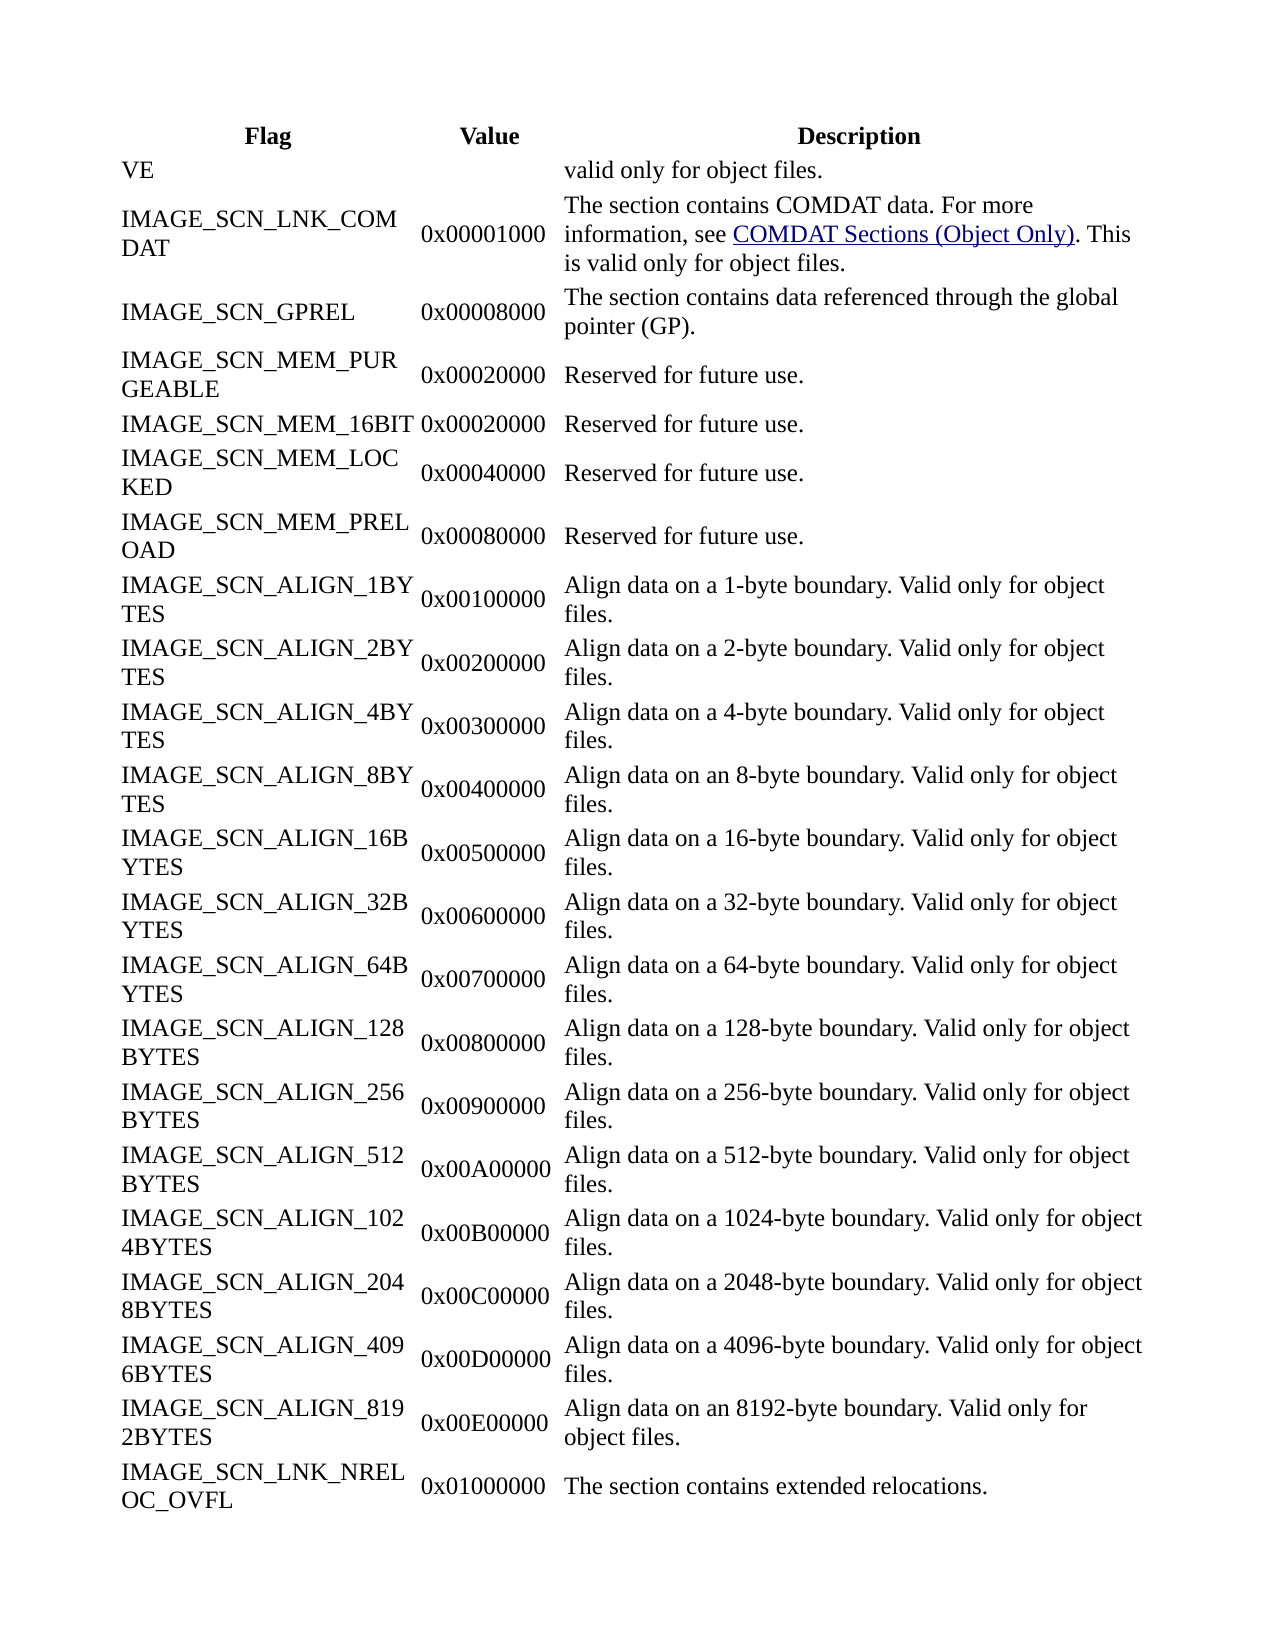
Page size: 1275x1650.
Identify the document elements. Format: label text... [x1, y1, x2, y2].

table_cell IMAGE_SCN_ALIGN_8BYTES [118, 757, 418, 821]
table_cell 0x01000000 [418, 1454, 561, 1517]
table_cell Align data on a 128-byte boundary. Valid only for object files. [561, 1011, 1157, 1074]
table_cell Align data on a 256-byte boundary. Valid only for object files. [561, 1074, 1157, 1137]
table_header Description [561, 118, 1157, 153]
table_cell Align data on a 1-byte boundary. Valid only for object files. [561, 567, 1157, 631]
table_cell 0x00C00000 [418, 1264, 561, 1327]
table_cell IMAGE_SCN_ALIGN_4BYTES [118, 694, 418, 757]
table_cell 0x00020000 [418, 343, 561, 406]
table_cell IMAGE_SCN_LNK_NRELOC_OVFL [118, 1454, 418, 1517]
table_cell 0x00001000 [418, 187, 561, 279]
table_cell 0x00800000 [418, 1011, 561, 1074]
table_cell 0x00700000 [418, 947, 561, 1011]
table_cell IMAGE_SCN_GPREL [118, 279, 418, 343]
table_cell The section contains data referenced through the global pointer (GP). [561, 279, 1157, 343]
table_cell 0x00500000 [418, 821, 561, 884]
table_cell Align data on a 1024-byte boundary. Valid only for object files. [561, 1201, 1157, 1264]
table_cell Align data on a 512-byte boundary. Valid only for object files. [561, 1137, 1157, 1201]
table_cell IMAGE_SCN_ALIGN_1024BYTES [118, 1201, 418, 1264]
table_cell 0x00900000 [418, 1074, 561, 1137]
table_cell IMAGE_SCN_ALIGN_32BYTES [118, 884, 418, 947]
table_cell The section contains extended relocations. [561, 1454, 1157, 1517]
table_cell IMAGE_SCN_MEM_PURGEABLE [118, 343, 418, 406]
table_cell valid only for object files. [561, 153, 1157, 187]
table_cell [418, 153, 561, 187]
table_header Value [418, 118, 561, 153]
table_cell IMAGE_SCN_MEM_LOCKED [118, 441, 418, 504]
table_cell IMAGE_SCN_ALIGN_16BYTES [118, 821, 418, 884]
table_cell IMAGE_SCN_MEM_16BIT [118, 406, 418, 441]
table_cell 0x00A00000 [418, 1137, 561, 1201]
table_cell IMAGE_SCN_ALIGN_1BYTES [118, 567, 418, 631]
table_cell 0x00100000 [418, 567, 561, 631]
table_cell 0x00020000 [418, 406, 561, 441]
table_cell Align data on a 32-byte boundary. Valid only for object files. [561, 884, 1157, 947]
table_cell 0x00300000 [418, 694, 561, 757]
table_cell 0x00200000 [418, 631, 561, 694]
table_cell Align data on an 8192-byte boundary. Valid only for object files. [561, 1391, 1157, 1454]
table_cell IMAGE_SCN_MEM_PRELOAD [118, 504, 418, 567]
table_cell Align data on a 4096-byte boundary. Valid only for object files. [561, 1327, 1157, 1391]
table_cell IMAGE_SCN_ALIGN_8192BYTES [118, 1391, 418, 1454]
table_cell IMAGE_SCN_LNK_COMDAT [118, 187, 418, 279]
table_cell Align data on a 16-byte boundary. Valid only for object files. [561, 821, 1157, 884]
table_cell IMAGE_SCN_ALIGN_512BYTES [118, 1137, 418, 1201]
table_cell Reserved for future use. [561, 406, 1157, 441]
table_cell IMAGE_SCN_ALIGN_2BYTES [118, 631, 418, 694]
table_cell Align data on an 8-byte boundary. Valid only for object files. [561, 757, 1157, 821]
table_cell Align data on a 4-byte boundary. Valid only for object files. [561, 694, 1157, 757]
table_header Flag [118, 118, 418, 153]
table_cell 0x00080000 [418, 504, 561, 567]
table_cell IMAGE_SCN_ALIGN_64BYTES [118, 947, 418, 1011]
table_cell 0x00400000 [418, 757, 561, 821]
table_cell IMAGE_SCN_ALIGN_128BYTES [118, 1011, 418, 1074]
table_cell VE [118, 153, 418, 187]
table_cell Reserved for future use. [561, 441, 1157, 504]
table_cell 0x00E00000 [418, 1391, 561, 1454]
table_cell IMAGE_SCN_ALIGN_256BYTES [118, 1074, 418, 1137]
table_cell 0x00008000 [418, 279, 561, 343]
table_cell Align data on a 64-byte boundary. Valid only for object files. [561, 947, 1157, 1011]
table_cell The section contains COMDAT data. For more information, see COMDAT Sections (Object Only). This is valid only for object files. [561, 187, 1157, 279]
table_cell Align data on a 2048-byte boundary. Valid only for object files. [561, 1264, 1157, 1327]
table_cell 0x00D00000 [418, 1327, 561, 1391]
table_cell 0x00600000 [418, 884, 561, 947]
table_cell 0x00040000 [418, 441, 561, 504]
table_cell Align data on a 2-byte boundary. Valid only for object files. [561, 631, 1157, 694]
table_cell Reserved for future use. [561, 343, 1157, 406]
table_cell Reserved for future use. [561, 504, 1157, 567]
table_cell IMAGE_SCN_ALIGN_2048BYTES [118, 1264, 418, 1327]
table_cell IMAGE_SCN_ALIGN_4096BYTES [118, 1327, 418, 1391]
table_cell 0x00B00000 [418, 1201, 561, 1264]
